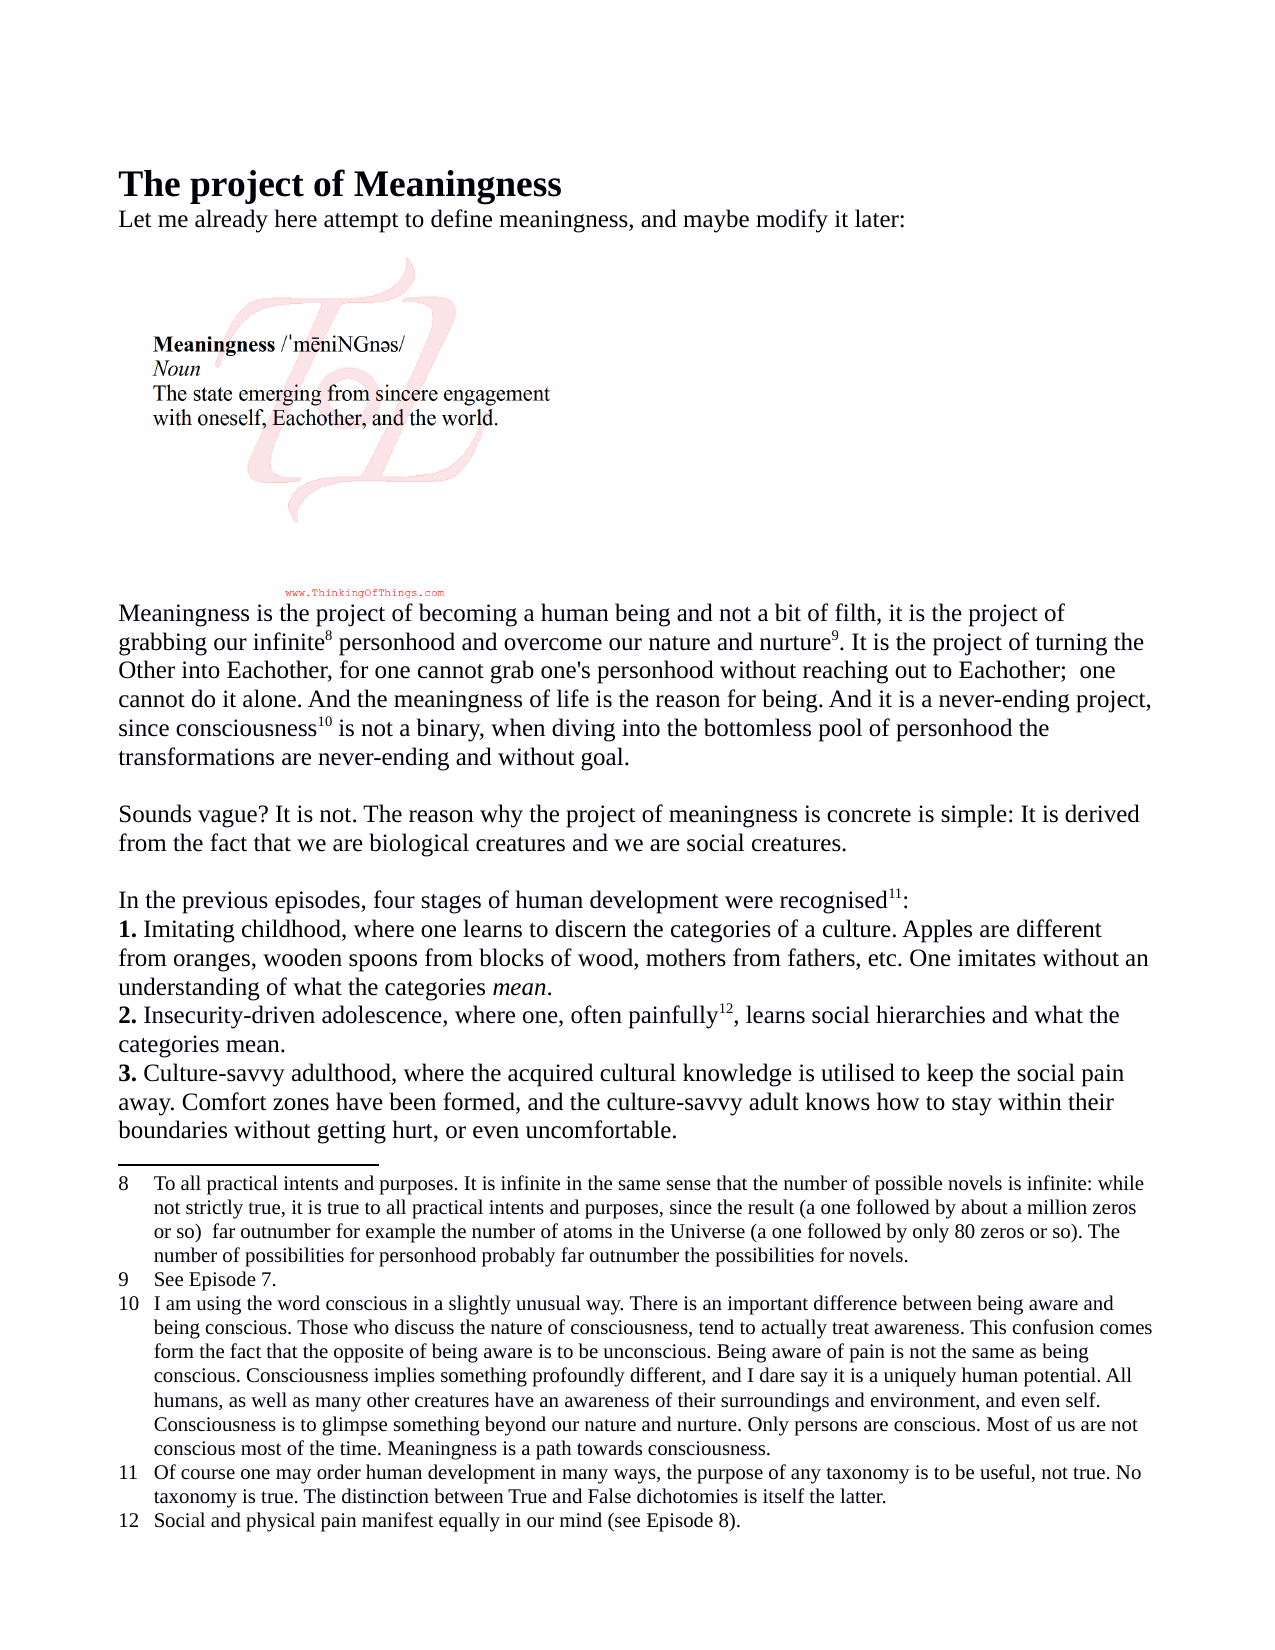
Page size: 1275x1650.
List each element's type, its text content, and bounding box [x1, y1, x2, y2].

text I am using the word conscious in a slightly unusual way. There is an important difference between being aware and being conscious. Those who discuss the nature of consciousness, tend to actually treat awareness. This confusion comes form the fact that the opposite of being aware is to be unconscious. Being aware of pain is not the same as being conscious. Consciousness implies something profoundly different, and I dare say it is a uniquely human potential. All humans, as well as many other creatures have an awareness of their surroundings and environment, and even self. Consciousness is to glimpse something beyond our nature and nurture. Only persons are conscious. Most of us are not conscious most of the time. Meaningness is a path towards consciousness. [118, 1291, 1157, 1460]
text Meaningness is the project of becoming a human being and not a bit of filth, it is the project of grabbing our infinite personhood and overcome our nature and nurture. It is the project of turning the Other into Eachother, for one cannot grab one's personhood without reaching out to Eachother; one cannot do it alone. And the meaningness of life is the reason for being. And it is a never-ending project, since consciousness is not a binary, when diving into the bottomless pool of personhood the transformations are never-ending and without goal. [118, 598, 1157, 770]
text See Episode 7. [118, 1267, 1157, 1291]
subtitle The project of Meaningness [118, 161, 1157, 204]
text Of course one may order human development in many ways, the purpose of any taxonomy is to be useful, not true. No taxonomy is true. The distinction between True and False dichotomies is itself the latter. [118, 1460, 1157, 1508]
text Social and physical pain manifest equally in our mind (see Episode 8). [118, 1508, 1157, 1532]
picture [118, 233, 605, 598]
text 1. Imitating childhood, where one learns to discern the categories of a culture. Apples are different from oranges, wooden spoons from blocks of wood, mothers from fathers, etc. One imitates without an understanding of what the categories mean. [118, 914, 1157, 1000]
text 2. Insecurity-driven adolescence, where one, often painfully, learns social hierarchies and what the categories mean. [118, 1000, 1157, 1058]
text In the previous episodes, four stages of human development were recognised: [118, 885, 1157, 914]
text To all practical intents and purposes. It is infinite in the same sense that the number of possible novels is infinite: while not strictly true, it is true to all practical intents and purposes, since the result (a one followed by about a million zeros or so) far outnumber for example the number of atoms in the Universe (a one followed by only 80 zeros or so). The number of possibilities for personhood probably far outnumber the possibilities for novels. [118, 1171, 1157, 1267]
text Let me already here attempt to define meaningness, and maybe modify it later: [118, 204, 1157, 233]
text 3. Culture-savvy adulthood, where the acquired cultural knowledge is utilised to keep the social pain away. Comfort zones have been formed, and the culture-savvy adult knows how to stay within their boundaries without getting hurt, or even uncomfortable. [118, 1058, 1157, 1144]
text Sounds vague? It is not. The reason why the project of meaningness is concrete is simple: It is derived from the fact that we are biological creatures and we are social creatures. [118, 799, 1157, 857]
